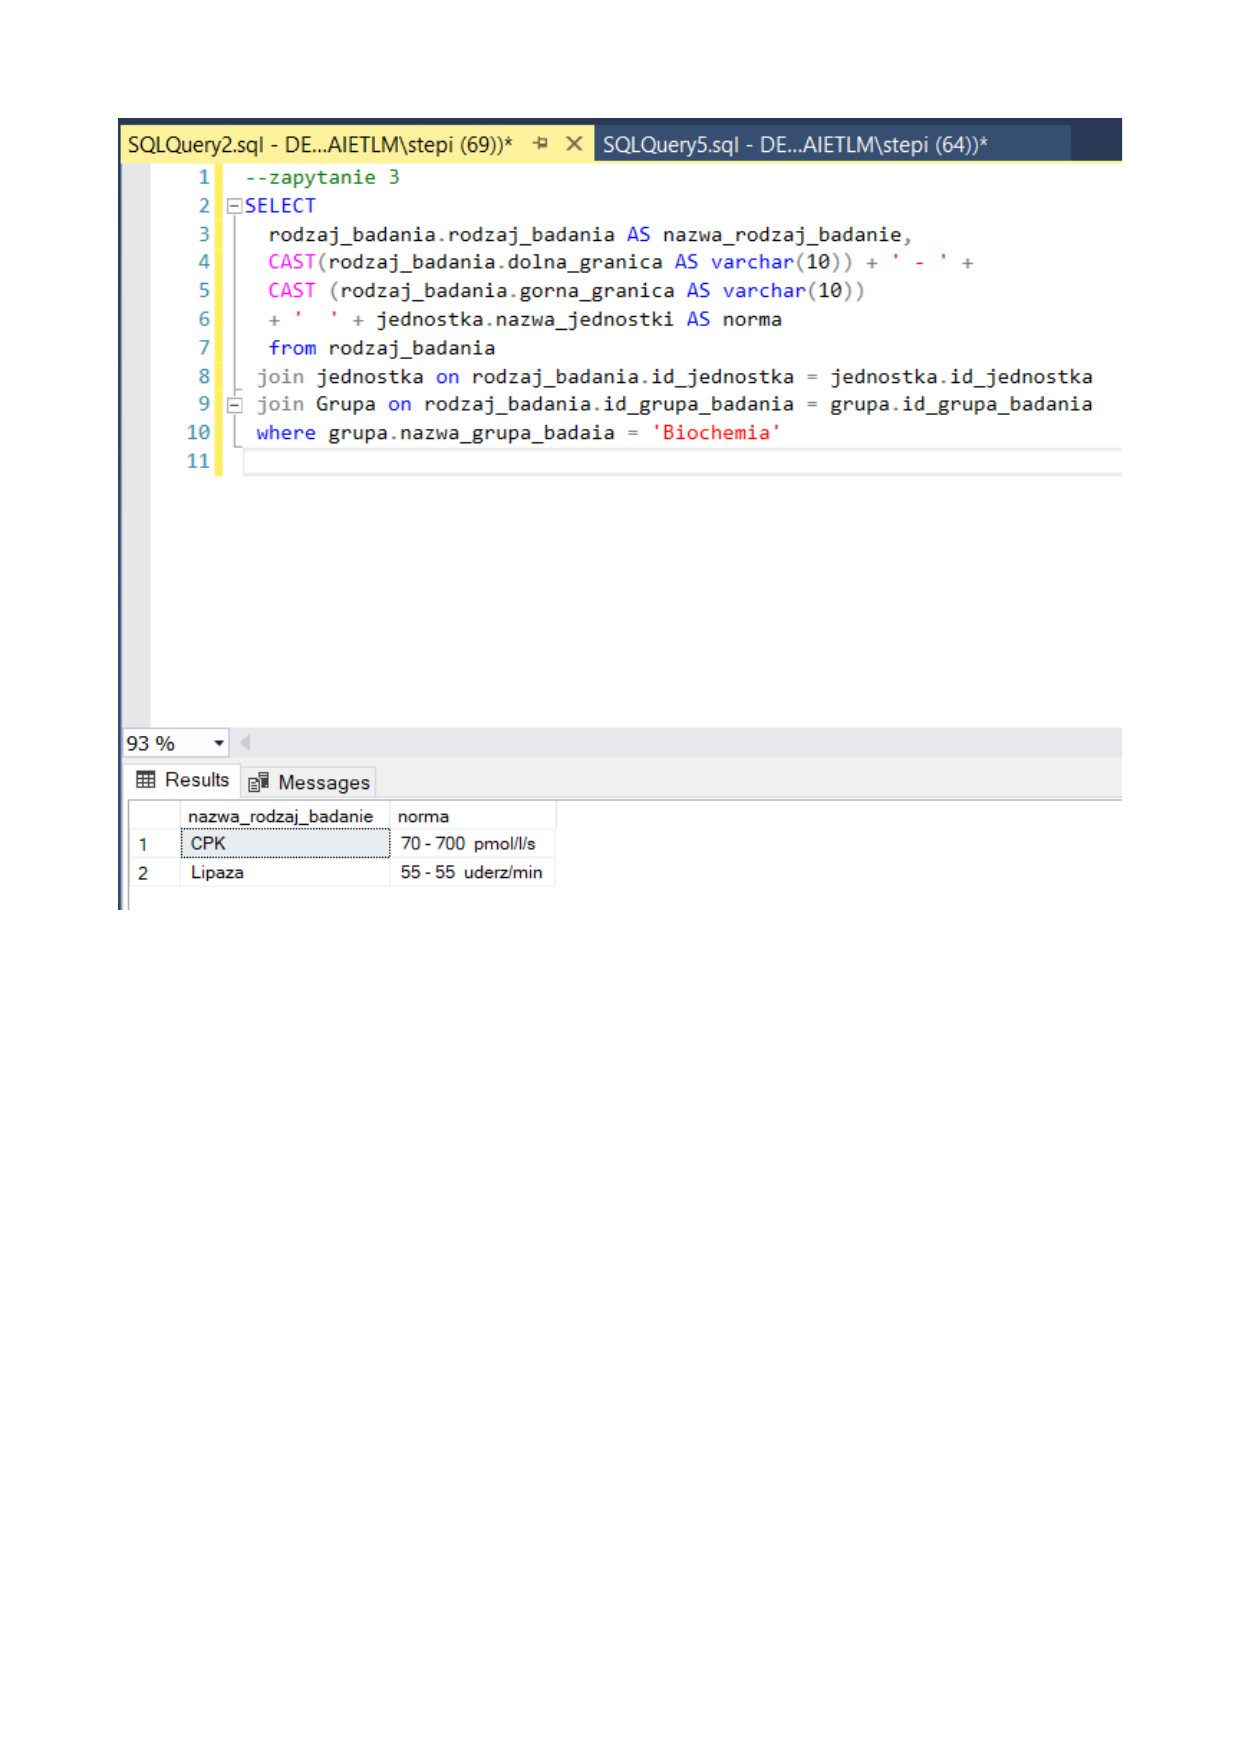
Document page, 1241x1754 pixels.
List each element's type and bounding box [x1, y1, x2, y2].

picture [118, 118, 1123, 910]
